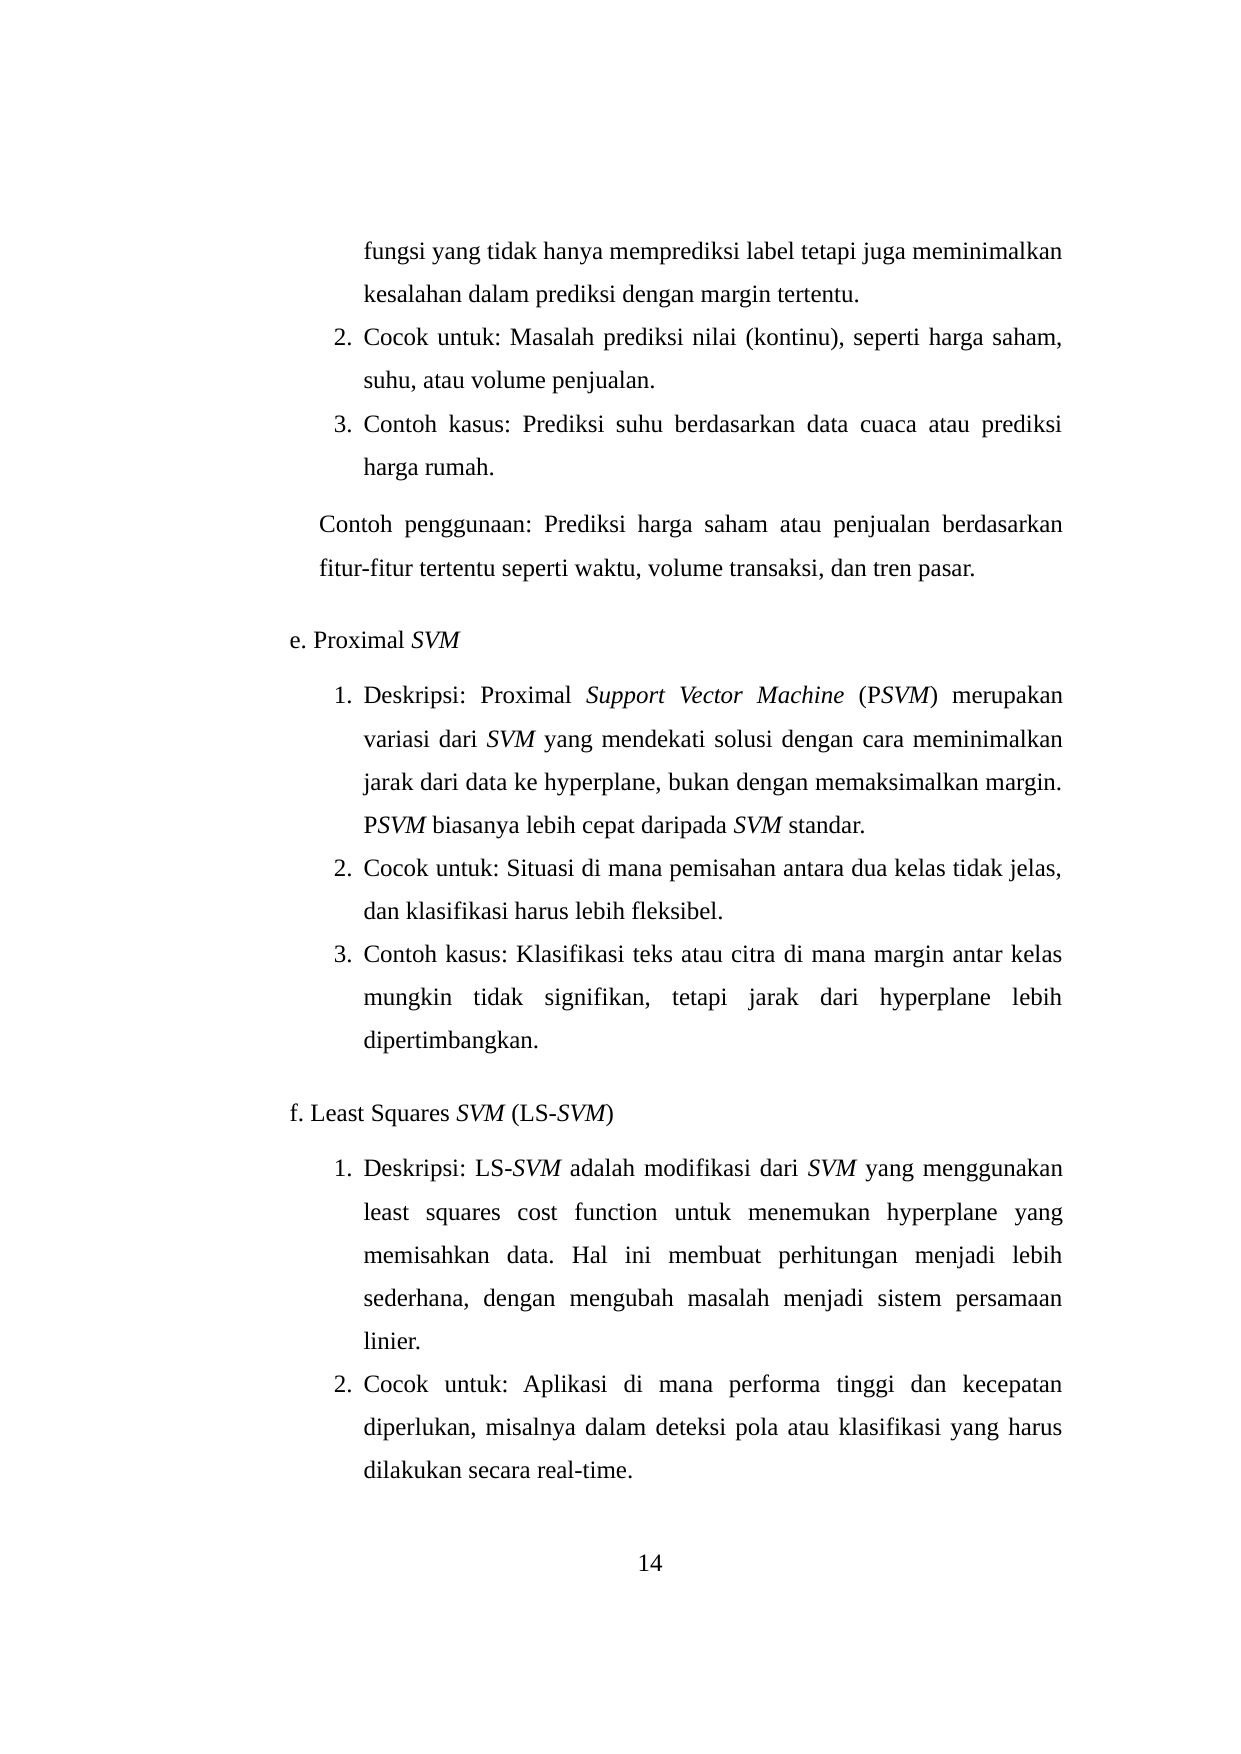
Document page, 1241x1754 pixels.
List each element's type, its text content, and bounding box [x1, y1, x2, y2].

list Contoh kasus: Prediksi suhu berdasarkan data cuaca atau prediksi harga rumah. [334, 409, 1063, 481]
list Cocok untuk: Masalah prediksi nilai (kontinu), seperti harga saham, suhu, atau volume penjualan. [334, 322, 1063, 394]
list fungsi yang tidak hanya memprediksi label tetapi juga meminimalkan kesalahan dalam prediksi dengan margin tertentu. [334, 236, 1063, 308]
list Cocok untuk: Aplikasi di mana performa tinggi dan kecepatan diperlukan, misalnya dalam deteksi pola atau klasifikasi yang harus dilakukan secara real-time. [334, 1369, 1063, 1484]
list Deskripsi: LS-SVM adalah modifikasi dari SVM yang menggunakan least squares cost function untuk menemukan hyperplane yang memisahkan data. Hal ini membuat perhitungan menjadi lebih sederhana, dengan mengubah masalah menjadi sistem persamaan linier. [334, 1153, 1063, 1355]
list Deskripsi: Proximal Support Vector Machine (PSVM) merupakan variasi dari SVM yang mendekati solusi dengan cara meminimalkan jarak dari data ke hyperplane, bukan dengan memaksimalkan margin. PSVM biasanya lebih cepat daripada SVM standar. [334, 681, 1063, 839]
list Contoh kasus: Klasifikasi teks atau citra di mana margin antar kelas mungkin tidak signifikan, tetapi jarak dari hyperplane lebih dipertimbangkan. [334, 939, 1063, 1054]
subtitle e. Proximal SVM [289, 625, 1063, 654]
subtitle f. Least Squares SVM (LS-SVM) [289, 1098, 1063, 1127]
list Cocok untuk: Situasi di mana pemisahan antara dua kelas tidak jelas, dan klasifikasi harus lebih fleksibel. [334, 853, 1063, 925]
text Contoh penggunaan: Prediksi harga saham atau penjualan berdasarkan fitur-fitur tertentu seperti waktu, volume transaksi, dan tren pasar. [319, 509, 1063, 581]
